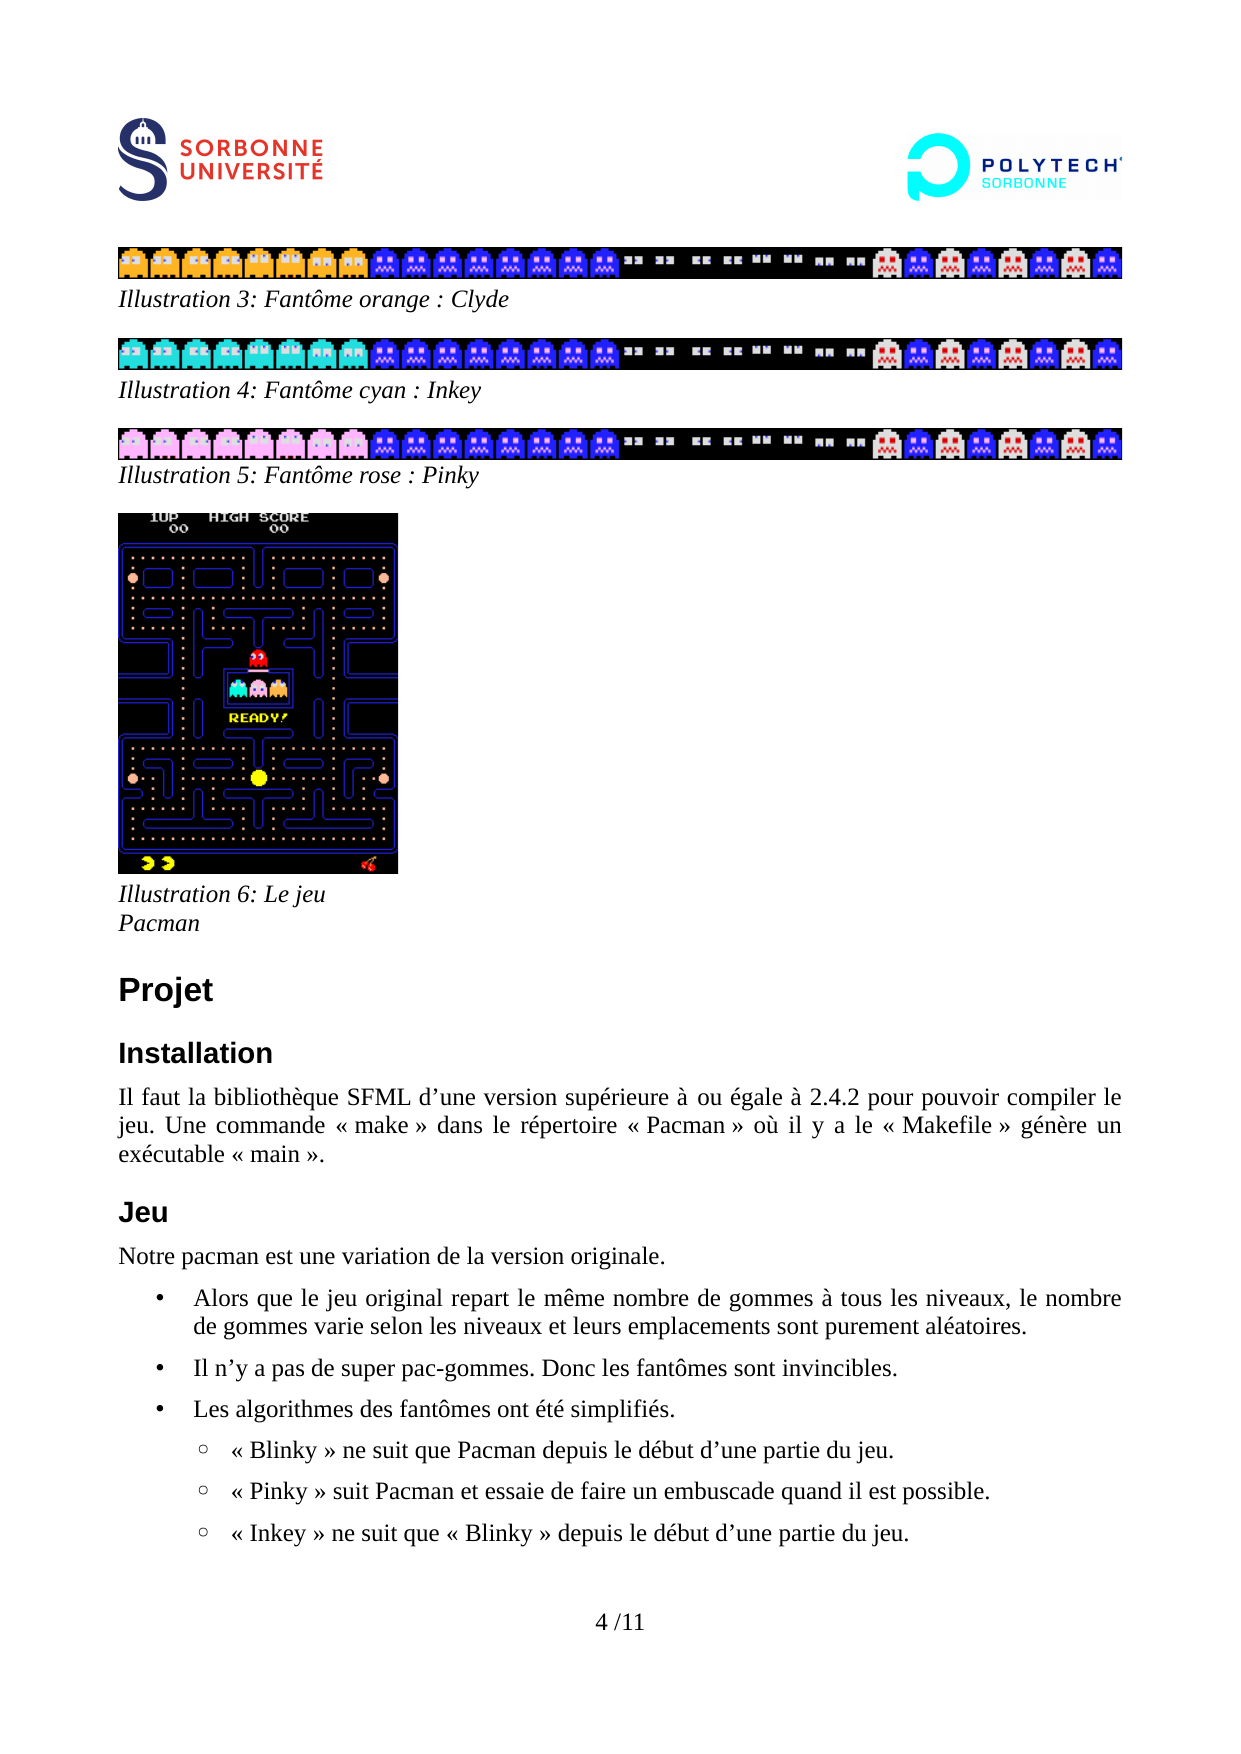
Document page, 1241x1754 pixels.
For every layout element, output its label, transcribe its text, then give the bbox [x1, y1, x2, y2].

list « Inkey » ne suit que « Blinky » depuis le début d’une partie du jeu. [193, 1518, 1122, 1546]
picture [118, 428, 1123, 460]
text Illustration 3: Fantôme orange : Clyde [118, 279, 1122, 313]
subtitle Jeu [118, 1195, 1122, 1229]
list Alors que le jeu original repart le même nombre de gommes à tous les niveaux, le nombre de gommes varie selon les niveaux et leurs emplacements sont purement aléatoires. [156, 1283, 1122, 1340]
list Il n’y a pas de super pac-gommes. Donc les fantômes sont invincibles. [156, 1353, 1122, 1381]
picture [118, 338, 1123, 370]
text Notre pacman est une variation de la version originale. [118, 1241, 1122, 1270]
list « Pinky » suit Pacman et essaie de faire un embuscade quand il est possible. [193, 1476, 1122, 1505]
list « Blinky » ne suit que Pacman depuis le début d’une partie du jeu. [193, 1435, 1122, 1464]
subtitle Installation [118, 1036, 1122, 1069]
picture [118, 118, 323, 201]
text Il faut la bibliothèque SFML d’une version supérieure à ou égale à 2.4.2 pour pouvoir compiler le jeu. Une commande « make » dans le répertoire « Pacman » où il y a le « Makefile » génère un exécutable « main ». [118, 1082, 1122, 1168]
subtitle Projet [118, 970, 1122, 1008]
list Les algorithmes des fantômes ont été simplifiés. [156, 1394, 1122, 1423]
picture [907, 133, 1123, 201]
text Illustration 4: Fantôme cyan : Inkey [118, 370, 1122, 404]
text Illustration 6: Le jeu Pacman [118, 874, 398, 937]
picture [118, 513, 399, 874]
text Illustration 5: Fantôme rose : Pinky [118, 460, 1122, 489]
picture [118, 247, 1123, 279]
